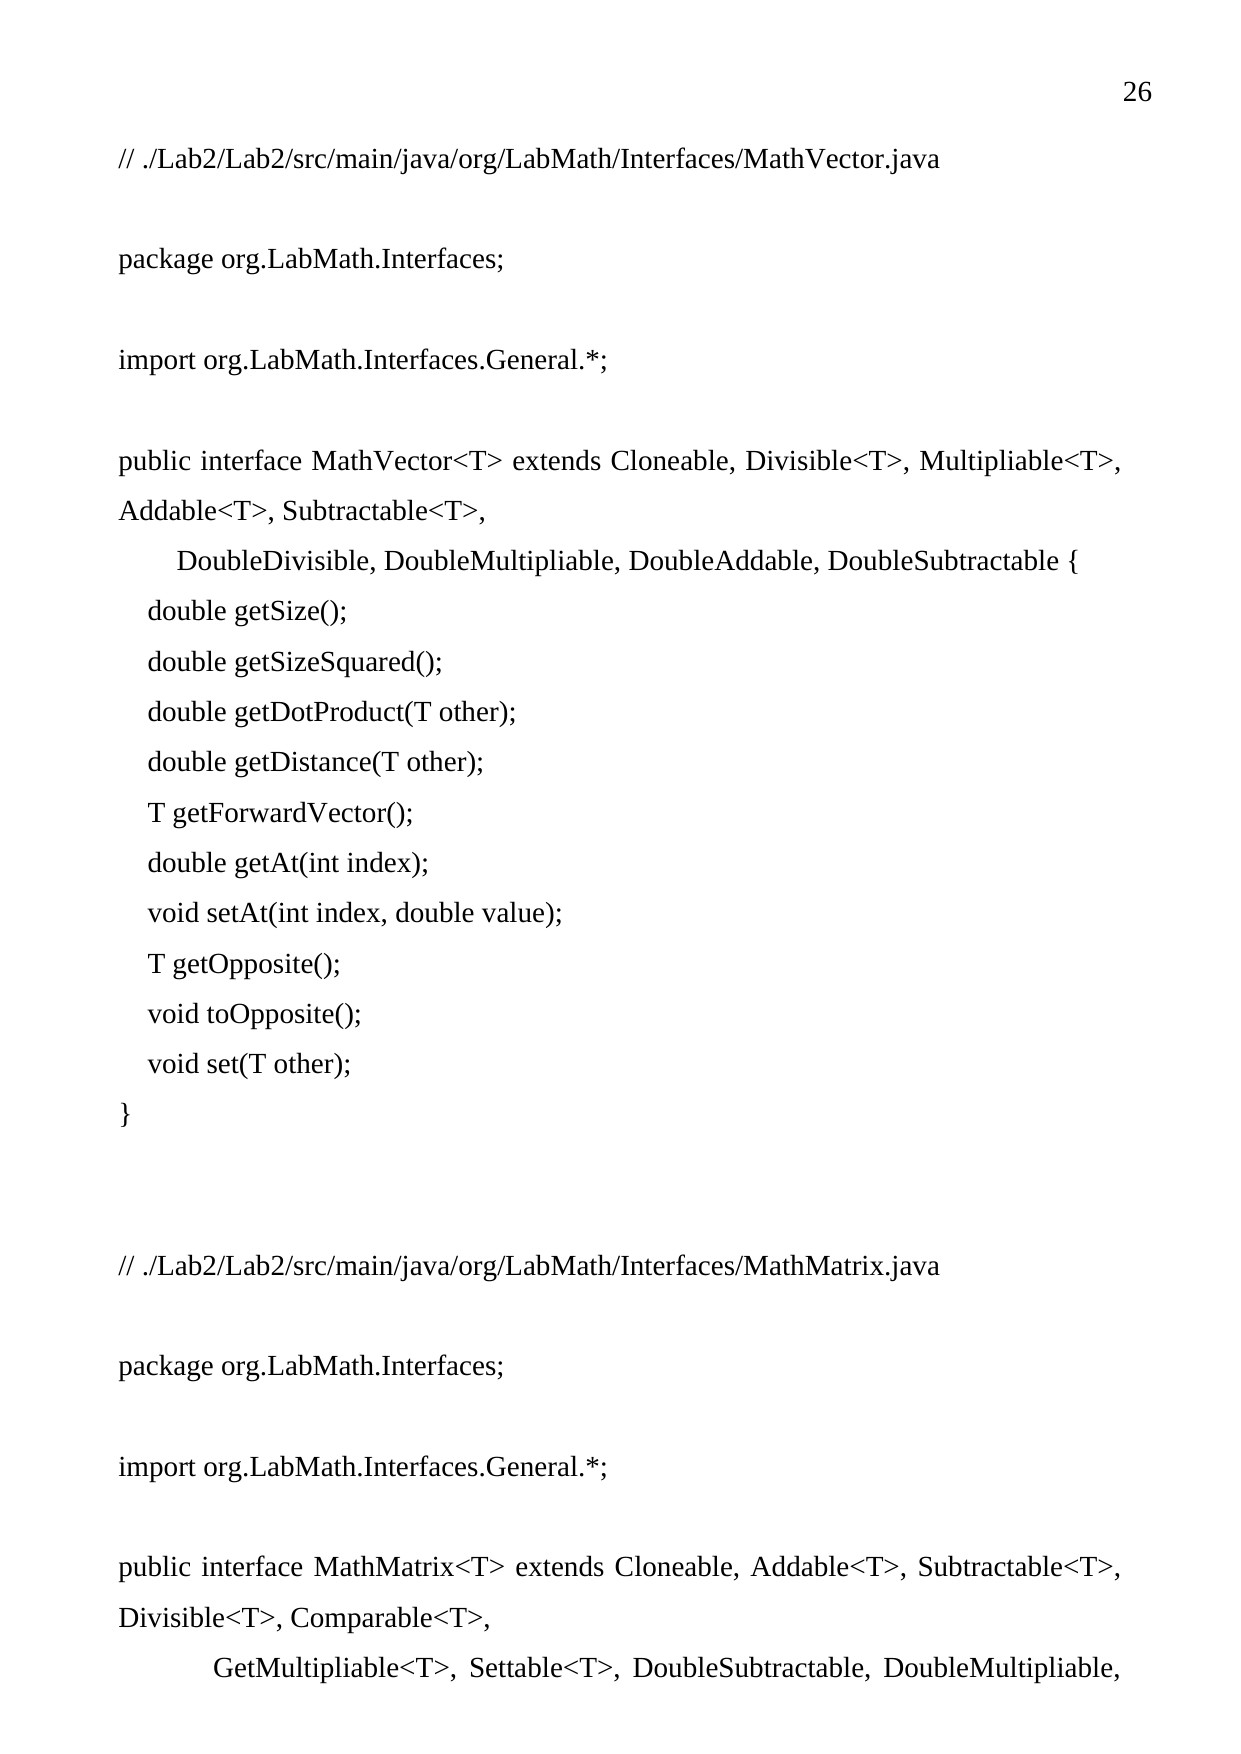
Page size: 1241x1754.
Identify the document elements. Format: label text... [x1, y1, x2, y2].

text DoubleDivisible, DoubleMultipliable, DoubleAddable, DoubleSubtractable { [118, 543, 1122, 577]
text void set(T other); [118, 1046, 1122, 1080]
text T getOpposite(); [118, 946, 1122, 979]
text // ./Lab2/Lab2/src/main/java/org/LabMath/Interfaces/MathVector.java [118, 141, 1122, 174]
text public interface MathMatrix<T> extends Cloneable, Addable<T>, Subtractable<T>, Divisible<T>, Comparable<T>, [118, 1549, 1122, 1633]
text void toOpposite(); [118, 996, 1122, 1029]
text double getDistance(T other); [118, 744, 1122, 778]
text T getForwardVector(); [118, 795, 1122, 828]
text public interface MathVector<T> extends Cloneable, Divisible<T>, Multipliable<T>, Addable<T>, Subtractable<T>, [118, 443, 1122, 526]
text import org.LabMath.Interfaces.General.*; [118, 342, 1122, 376]
text double getDotProduct(T other); [118, 694, 1122, 728]
text double getSize(); [118, 593, 1122, 627]
text GetMultipliable<T>, Settable<T>, DoubleSubtractable, DoubleMultipliable, [118, 1650, 1122, 1684]
text package org.LabMath.Interfaces; [118, 1348, 1122, 1382]
text } [118, 1097, 1122, 1130]
text double getSizeSquared(); [118, 644, 1122, 677]
text // ./Lab2/Lab2/src/main/java/org/LabMath/Interfaces/MathMatrix.java [118, 1248, 1122, 1281]
text package org.LabMath.Interfaces; [118, 241, 1122, 275]
text double getAt(int index); [118, 845, 1122, 879]
text void setAt(int index, double value); [118, 895, 1122, 929]
text import org.LabMath.Interfaces.General.*; [118, 1449, 1122, 1482]
